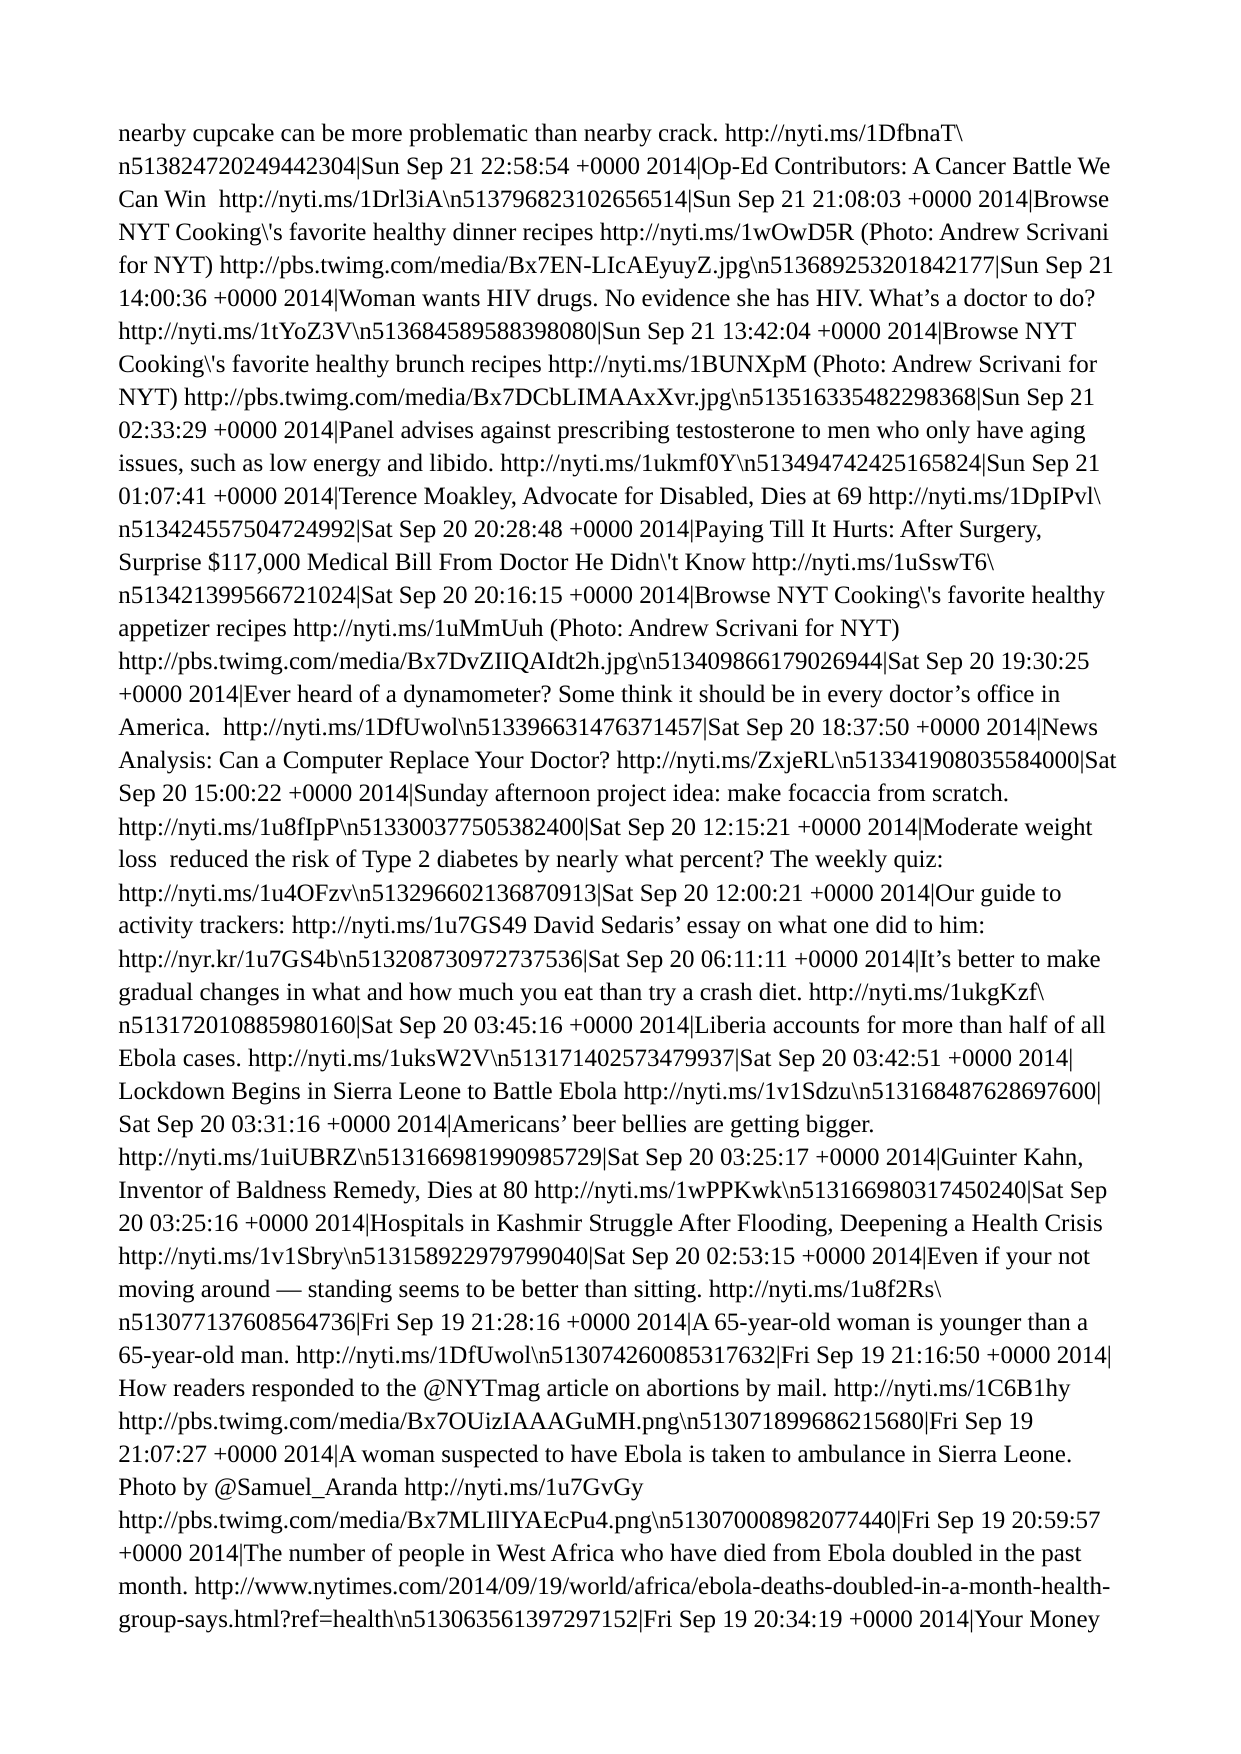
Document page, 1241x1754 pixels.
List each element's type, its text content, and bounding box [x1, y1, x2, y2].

text nearby cupcake can be more problematic than nearby crack. http://nyti.ms/1DfbnaT\n513824720249442304|Sun Sep 21 22:58:54 +0000 2014|Op-Ed Contributors: A Cancer Battle We Can Win http://nyti.ms/1Drl3iA\n513796823102656514|Sun Sep 21 21:08:03 +0000 2014|Browse NYT Cooking\'s favorite healthy dinner recipes http://nyti.ms/1wOwD5R (Photo: Andrew Scrivani for NYT) http://pbs.twimg.com/media/Bx7EN-LIcAEyuyZ.jpg\n513689253201842177|Sun Sep 21 14:00:36 +0000 2014|Woman wants HIV drugs. No evidence she has HIV. What’s a doctor to do? http://nyti.ms/1tYoZ3V\n513684589588398080|Sun Sep 21 13:42:04 +0000 2014|Browse NYT Cooking\'s favorite healthy brunch recipes http://nyti.ms/1BUNXpM (Photo: Andrew Scrivani for NYT) http://pbs.twimg.com/media/Bx7DCbLIMAAxXvr.jpg\n513516335482298368|Sun Sep 21 02:33:29 +0000 2014|Panel advises against prescribing testosterone to men who only have aging issues, such as low energy and libido. http://nyti.ms/1ukmf0Y\n513494742425165824|Sun Sep 21 01:07:41 +0000 2014|Terence Moakley, Advocate for Disabled, Dies at 69 http://nyti.ms/1DpIPvl\n513424557504724992|Sat Sep 20 20:28:48 +0000 2014|Paying Till It Hurts: After Surgery, Surprise $117,000 Medical Bill From Doctor He Didn\'t Know http://nyti.ms/1uSswT6\n513421399566721024|Sat Sep 20 20:16:15 +0000 2014|Browse NYT Cooking\'s favorite healthy appetizer recipes http://nyti.ms/1uMmUuh (Photo: Andrew Scrivani for NYT) http://pbs.twimg.com/media/Bx7DvZIIQAIdt2h.jpg\n513409866179026944|Sat Sep 20 19:30:25 +0000 2014|Ever heard of a dynamometer? Some think it should be in every doctor’s office in America. http://nyti.ms/1DfUwol\n513396631476371457|Sat Sep 20 18:37:50 +0000 2014|News Analysis: Can a Computer Replace Your Doctor? http://nyti.ms/ZxjeRL\n513341908035584000|Sat Sep 20 15:00:22 +0000 2014|Sunday afternoon project idea: make focaccia from scratch. http://nyti.ms/1u8fIpP\n513300377505382400|Sat Sep 20 12:15:21 +0000 2014|Moderate weight loss reduced the risk of Type 2 diabetes by nearly what percent? The weekly quiz: http://nyti.ms/1u4OFzv\n513296602136870913|Sat Sep 20 12:00:21 +0000 2014|Our guide to activity trackers: http://nyti.ms/1u7GS49 David Sedaris’ essay on what one did to him: http://nyr.kr/1u7GS4b\n513208730972737536|Sat Sep 20 06:11:11 +0000 2014|It’s better to make gradual changes in what and how much you eat than try a crash diet. http://nyti.ms/1ukgKzf\n513172010885980160|Sat Sep 20 03:45:16 +0000 2014|Liberia accounts for more than half of all Ebola cases. http://nyti.ms/1uksW2V\n513171402573479937|Sat Sep 20 03:42:51 +0000 2014|Lockdown Begins in Sierra Leone to Battle Ebola http://nyti.ms/1v1Sdzu\n513168487628697600|Sat Sep 20 03:31:16 +0000 2014|Americans’ beer bellies are getting bigger. http://nyti.ms/1uiUBRZ\n513166981990985729|Sat Sep 20 03:25:17 +0000 2014|Guinter Kahn, Inventor of Baldness Remedy, Dies at 80 http://nyti.ms/1wPPKwk\n513166980317450240|Sat Sep 20 03:25:16 +0000 2014|Hospitals in Kashmir Struggle After Flooding, Deepening a Health Crisis http://nyti.ms/1v1Sbry\n513158922979799040|Sat Sep 20 02:53:15 +0000 2014|Even if your not moving around — standing seems to be better than sitting. http://nyti.ms/1u8f2Rs\n513077137608564736|Fri Sep 19 21:28:16 +0000 2014|A 65-year-old woman is younger than a 65-year-old man. http://nyti.ms/1DfUwol\n513074260085317632|Fri Sep 19 21:16:50 +0000 2014|How readers responded to the @NYTmag article on abortions by mail. http://nyti.ms/1C6B1hy http://pbs.twimg.com/media/Bx7OUizIAAAGuMH.png\n513071899686215680|Fri Sep 19 21:07:27 +0000 2014|A woman suspected to have Ebola is taken to ambulance in Sierra Leone. Photo by @Samuel_Aranda http://nyti.ms/1u7GvGy http://pbs.twimg.com/media/Bx7MLIlIYAEcPu4.png\n513070008982077440|Fri Sep 19 20:59:57 +0000 2014|The number of people in West Africa who have died from Ebola doubled in the past month. http://www.nytimes.com/2014/09/19/world/africa/ebola-deaths-doubled-in-a-month-health-group-says.html?ref=health\n513063561397297152|Fri Sep 19 20:34:19 +0000 2014|Your Money [118, 118, 1122, 1633]
